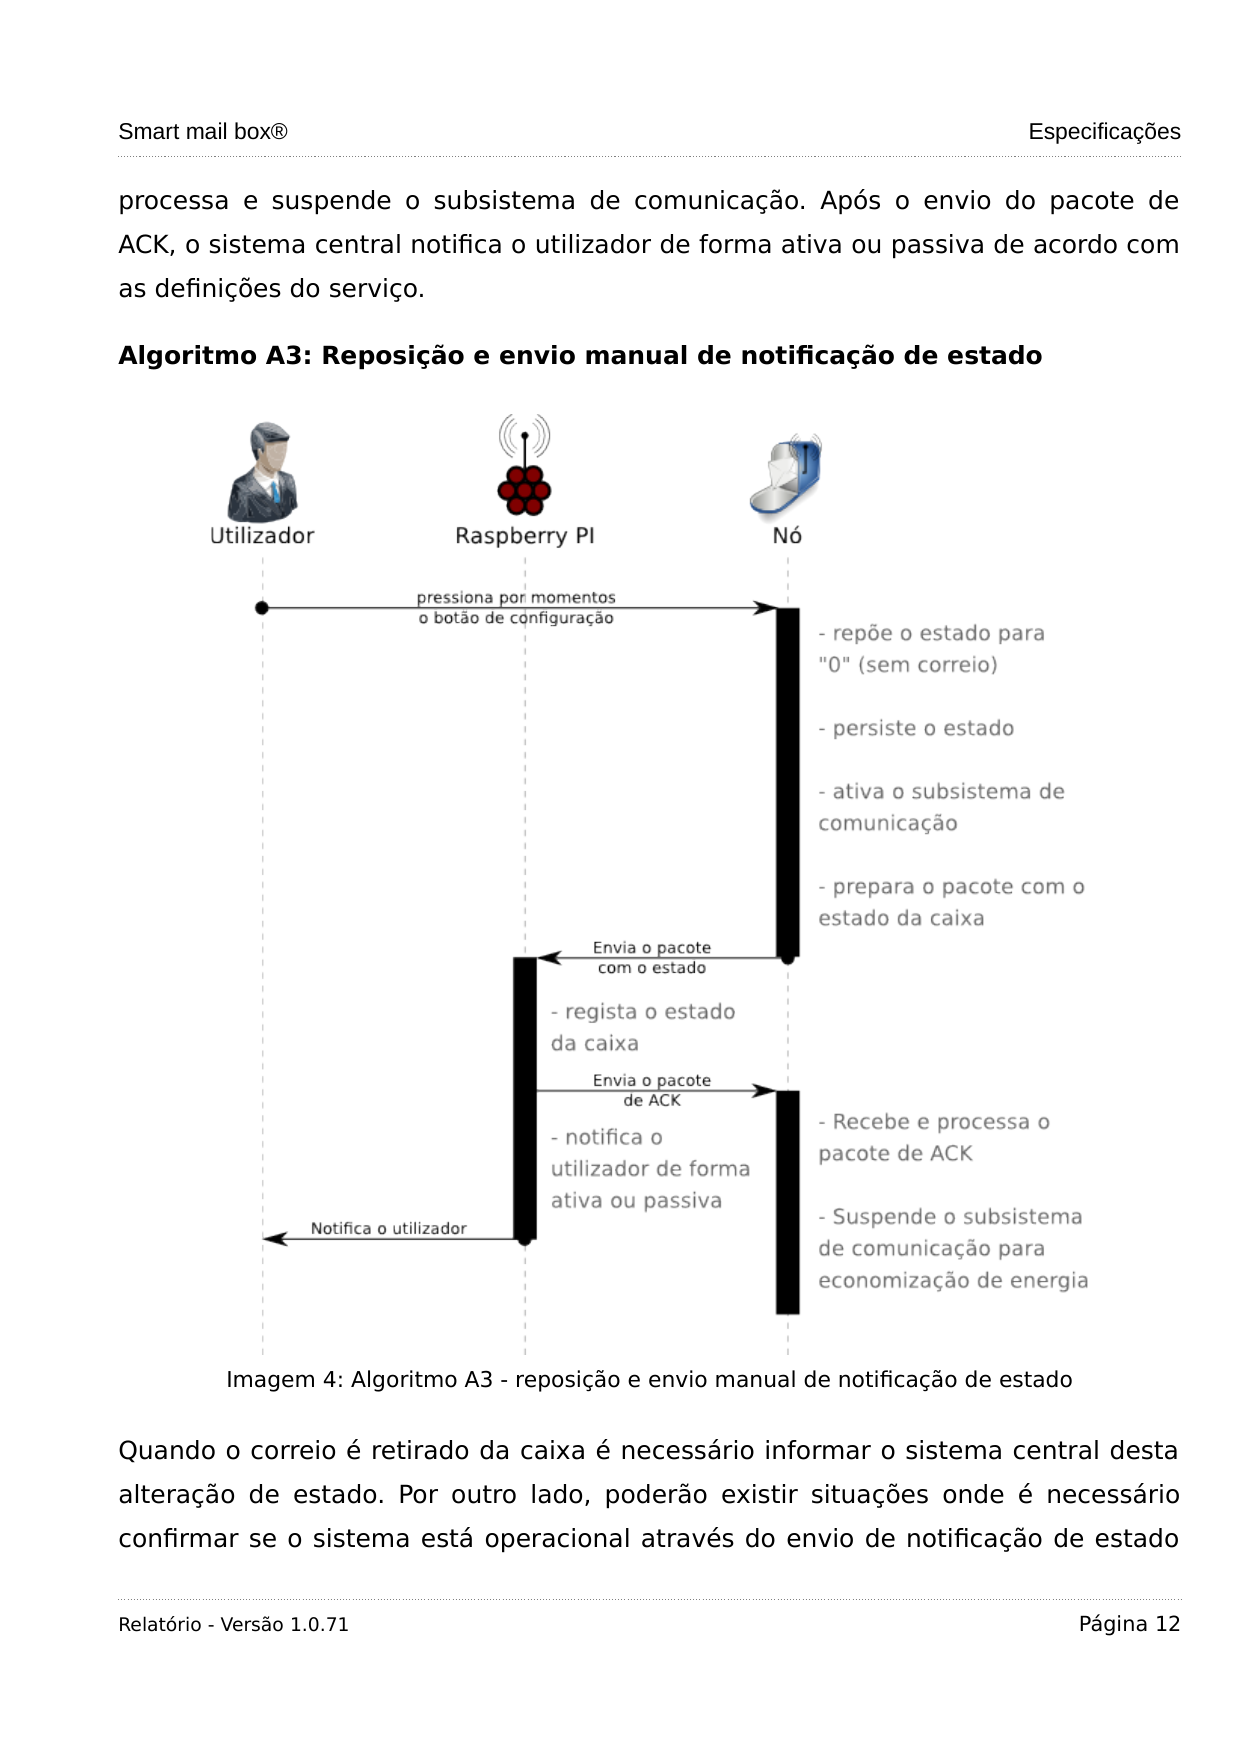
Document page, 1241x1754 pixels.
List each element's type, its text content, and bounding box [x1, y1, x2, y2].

text Imagem 4: Algoritmo A3 - reposição e envio manual de notificação de estado [159, 414, 1140, 1392]
picture [211, 414, 1088, 1355]
text processa e suspende o subsistema de comunicação. Após o envio do pacote de ACK, o sistema central notifica o utilizador de forma ativa ou passiva de acordo com as definições do serviço. [118, 186, 1181, 303]
text Quando o correio é retirado da caixa é necessário informar o sistema central desta alteração de estado. Por outro lado, poderão existir situações onde é necessário confirmar se o sistema está operacional através do envio de notificação de estado [118, 408, 1181, 1553]
text Algoritmo A3: Reposição e envio manual de notificação de estado [118, 341, 1181, 370]
